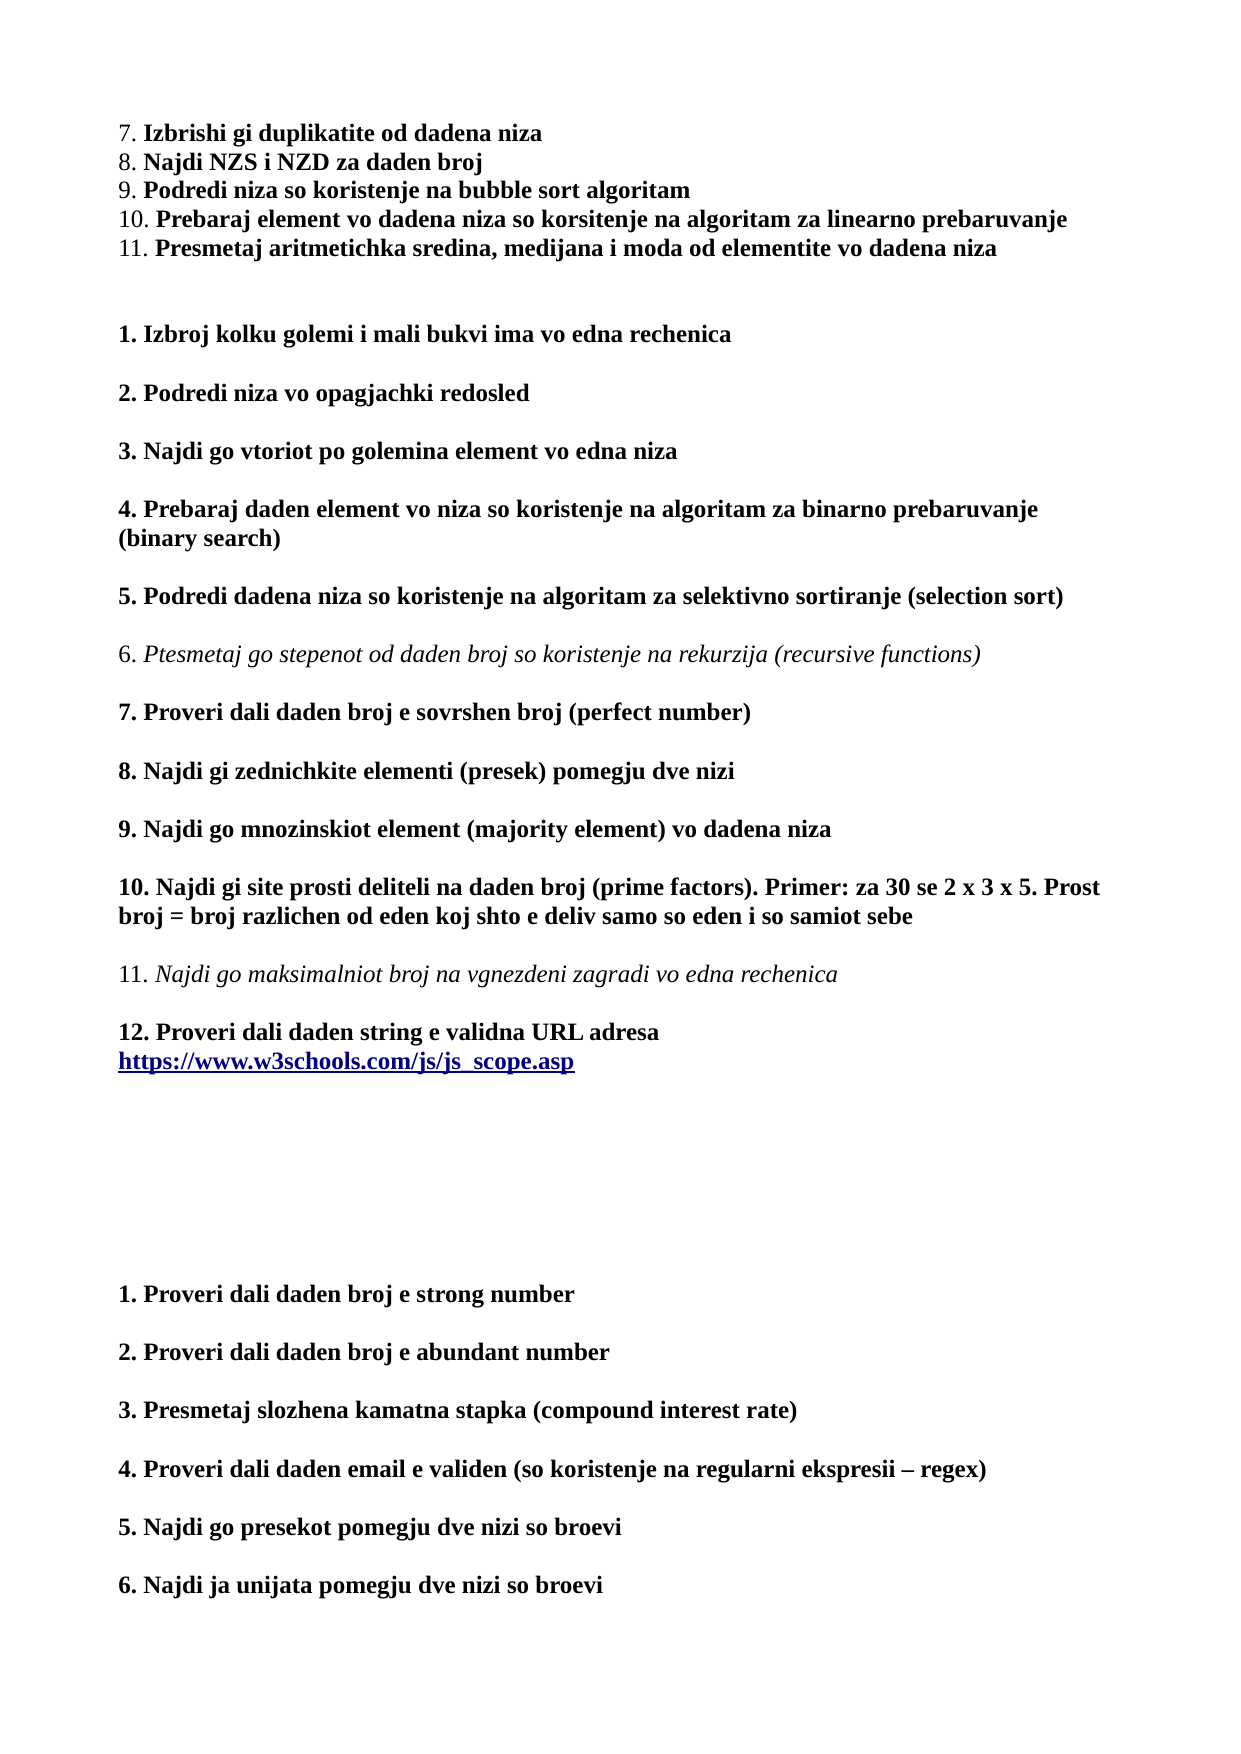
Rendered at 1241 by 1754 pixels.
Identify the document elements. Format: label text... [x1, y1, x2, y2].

text 3. Presmetaj slozhena kamatna stapka (compound interest rate) [118, 1396, 1122, 1424]
text 4. Prebaraj daden element vo niza so koristenje na algoritam za binarno prebaruvanje (binary search) [118, 494, 1122, 552]
text 10. Najdi gi site prosti deliteli na daden broj (prime factors). Primer: za 30 se 2 x 3 x 5. Prost broj = broj razlichen od eden koj shto e deliv samo so eden i so samiot sebe [118, 872, 1122, 930]
text 6. Ptesmetaj go stepenot od daden broj so koristenje na rekurzija (recursive functions) [118, 639, 1122, 668]
text 5. Najdi go presekot pomegju dve nizi so broevi [118, 1512, 1122, 1541]
text 7. Proveri dali daden broj e sovrshen broj (perfect number) [118, 697, 1122, 726]
text 9. Podredi niza so koristenje na bubble sort algoritam [118, 176, 1122, 204]
text 1. Proveri dali daden broj e strong number [118, 1279, 1122, 1308]
text 4. Proveri dali daden email e validen (so koristenje na regularni ekspresii – regex) [118, 1454, 1122, 1482]
text 7. Izbrishi gi duplikatite od dadena niza [118, 118, 1122, 147]
text 8. Najdi gi zednichkite elementi (presek) pomegju dve nizi [118, 756, 1122, 784]
text 2. Podredi niza vo opagjachki redosled [118, 378, 1122, 406]
text 5. Podredi dadena niza so koristenje na algoritam za selektivno sortiranje (selection sort) [118, 581, 1122, 610]
text 1. Izbroj kolku golemi i mali bukvi ima vo edna rechenica [118, 319, 1122, 348]
text 11. Presmetaj aritmetichka sredina, medijana i moda od elementite vo dadena niza [118, 233, 1122, 262]
text 9. Najdi go mnozinskiot element (majority element) vo dadena niza [118, 814, 1122, 843]
text 11. Najdi go maksimalniot broj na vgnezdeni zagradi vo edna rechenica [118, 959, 1122, 988]
text 2. Proveri dali daden broj e abundant number [118, 1337, 1122, 1366]
text 8. Najdi NZS i NZD za daden broj [118, 147, 1122, 176]
text 6. Najdi ja unijata pomegju dve nizi so broevi [118, 1570, 1122, 1599]
text 12. Proveri dali daden string e validna URL adresa https://www.w3schools.com/js/js_scope.asp [118, 1017, 1122, 1075]
text 10. Prebaraj element vo dadena niza so korsitenje na algoritam za linearno prebaruvanje [118, 204, 1122, 233]
text 3. Najdi go vtoriot po golemina element vo edna niza [118, 436, 1122, 464]
